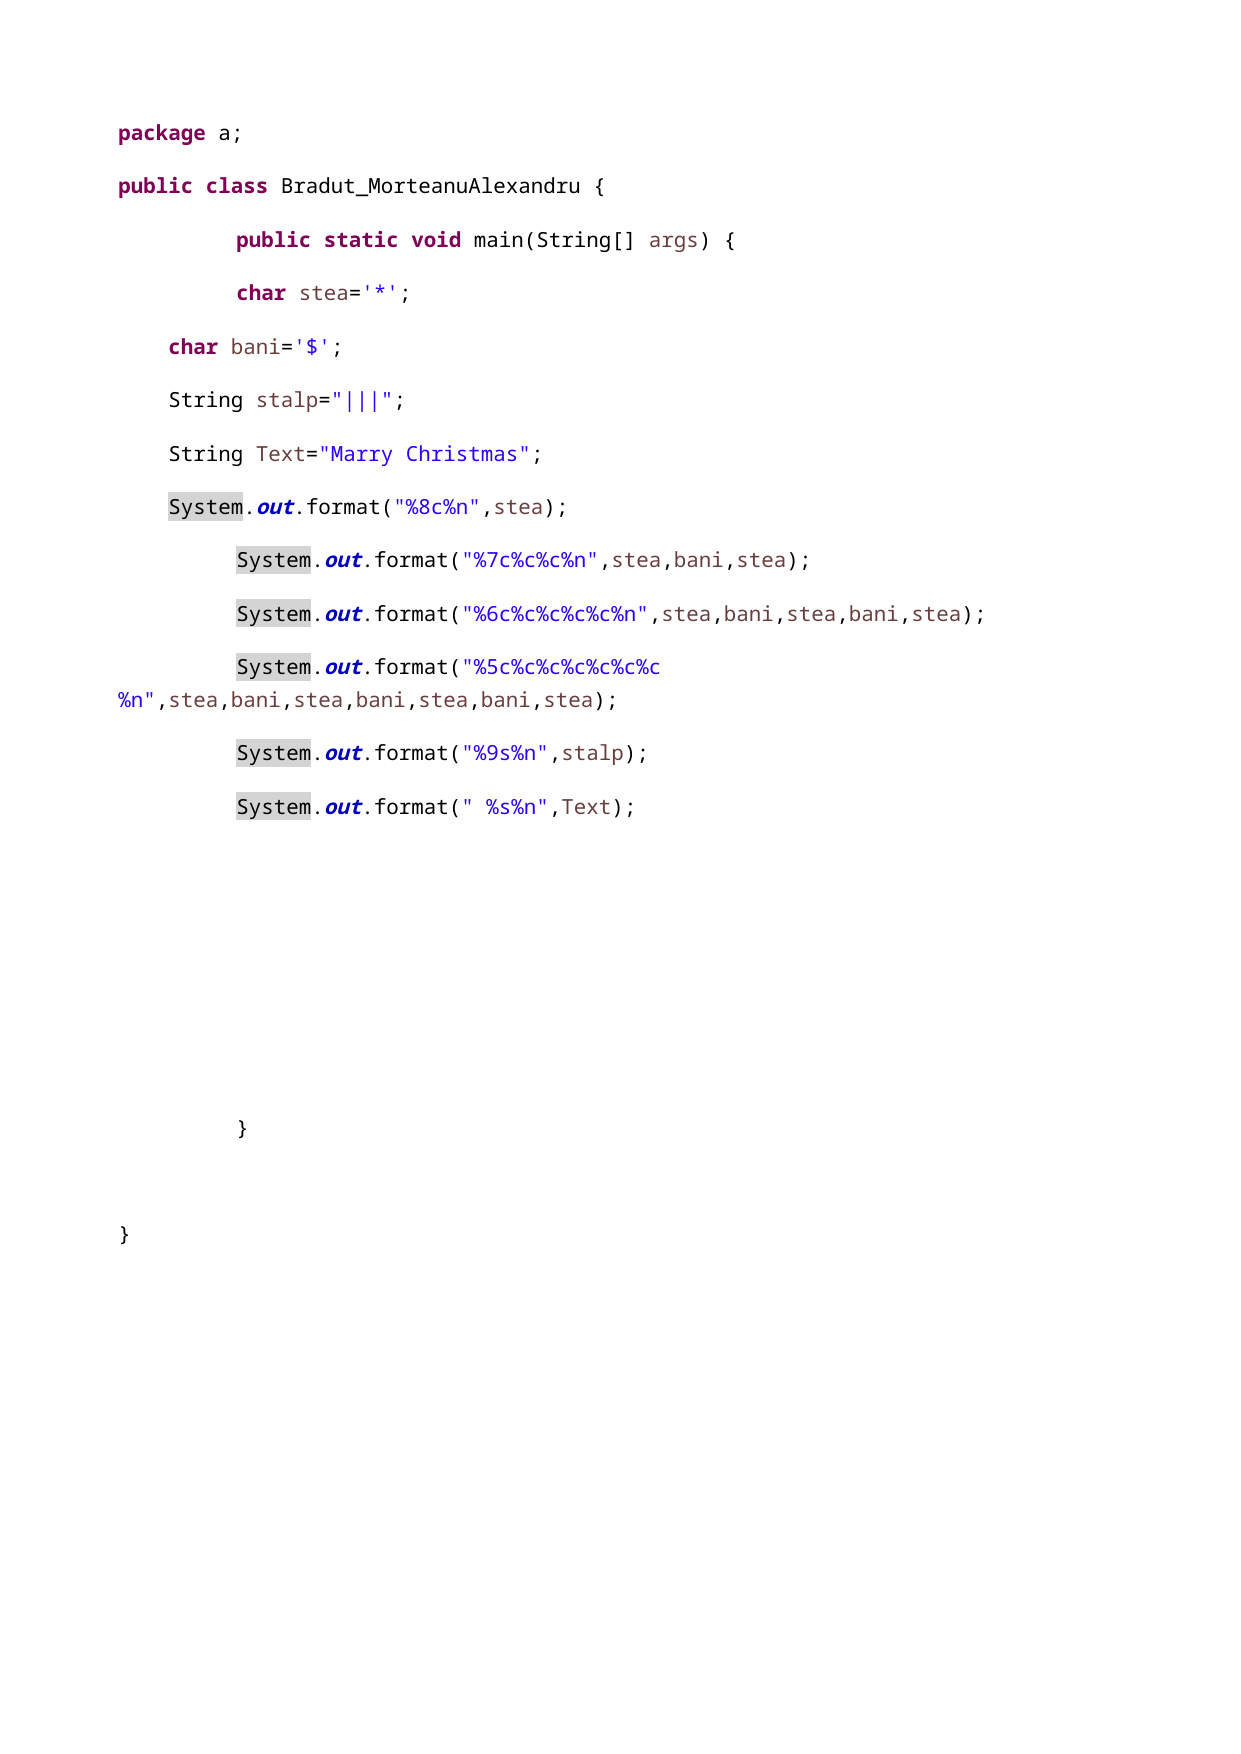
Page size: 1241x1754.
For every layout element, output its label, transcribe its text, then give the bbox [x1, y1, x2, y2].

text String Text="Marry Christmas"; [118, 439, 1122, 467]
text } [118, 1113, 1122, 1141]
text char bani='$'; [118, 332, 1122, 360]
text System.out.format("%7c%c%c%n",stea,bani,stea); [118, 546, 1122, 574]
text System.out.format("%9s%n",stalp); [118, 738, 1122, 767]
text } [118, 1219, 1122, 1247]
text System.out.format("%6c%c%c%c%c%n",stea,bani,stea,bani,stea); [118, 599, 1122, 627]
text char stea='*'; [118, 278, 1122, 307]
text System.out.format("%8c%n",stea); [118, 492, 1122, 521]
text public class Bradut_MorteanuAlexandru { [118, 172, 1122, 200]
text String stalp="|||"; [118, 385, 1122, 414]
text System.out.format(" %s%n",Text); [118, 792, 1122, 820]
text package a; [118, 118, 1122, 147]
text public static void main(String[] args) { [118, 225, 1122, 253]
text System.out.format("%5c%c%c%c%c%c%c%n",stea,bani,stea,bani,stea,bani,stea); [118, 652, 1122, 713]
